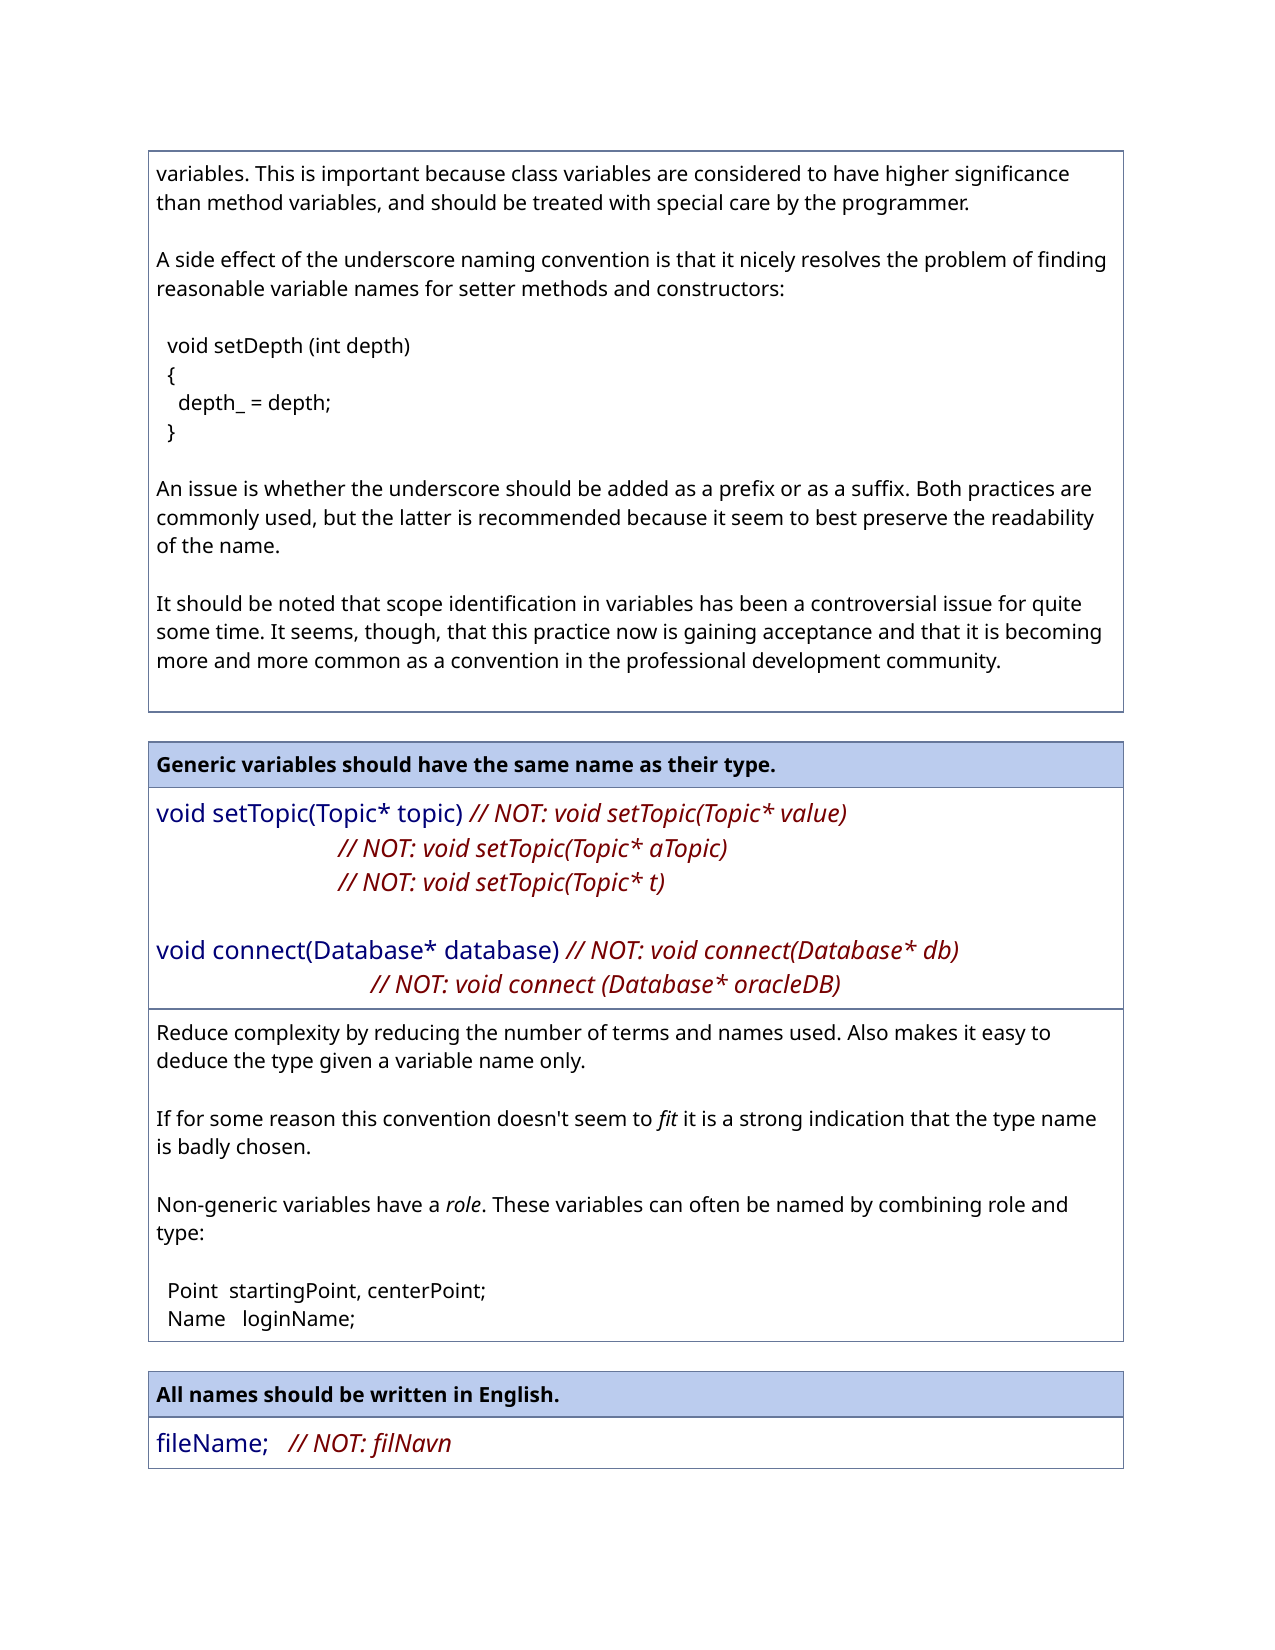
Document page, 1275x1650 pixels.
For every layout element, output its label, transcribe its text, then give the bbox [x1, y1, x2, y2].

table_cell Reduce complexity by reducing the number of terms and names used. Also makes it easy to deduce the type given a variable name only. If for some reason this convention doesn't seem to fit it is a strong indication that the type name is badly chosen. Non-generic variables have a role. These variables can often be named by combining role and type: Point startingPoint, centerPoint; Name loginName; [149, 1010, 1123, 1341]
table_cell void setTopic(Topic* topic) // NOT: void setTopic(Topic* value) // NOT: void setTopic(Topic* aTopic) // NOT: void setTopic(Topic* t) void connect(Database* database) // NOT: void connect(Database* db) // NOT: void connect (Database* oracleDB) [149, 788, 1123, 1008]
table_cell variables. This is important because class variables are considered to have higher significance than method variables, and should be treated with special care by the programmer. A side effect of the underscore naming convention is that it nicely resolves the problem of finding reasonable variable names for setter methods and constructors: void setDepth (int depth) { depth_ = depth; } An issue is whether the underscore should be added as a prefix or as a suffix. Both practices are commonly used, but the latter is recommended because it seem to best preserve the readability of the name. It should be noted that scope identification in variables has been a controversial issue for quite some time. It seems, though, that this practice now is gaining acceptance and that it is becoming more and more common as a convention in the professional development community. [149, 152, 1123, 711]
table_header All names should be written in English. [149, 1372, 1123, 1416]
table_cell fileName; // NOT: filNavn [149, 1418, 1123, 1467]
table_header Generic variables should have the same name as their type. [149, 743, 1123, 787]
